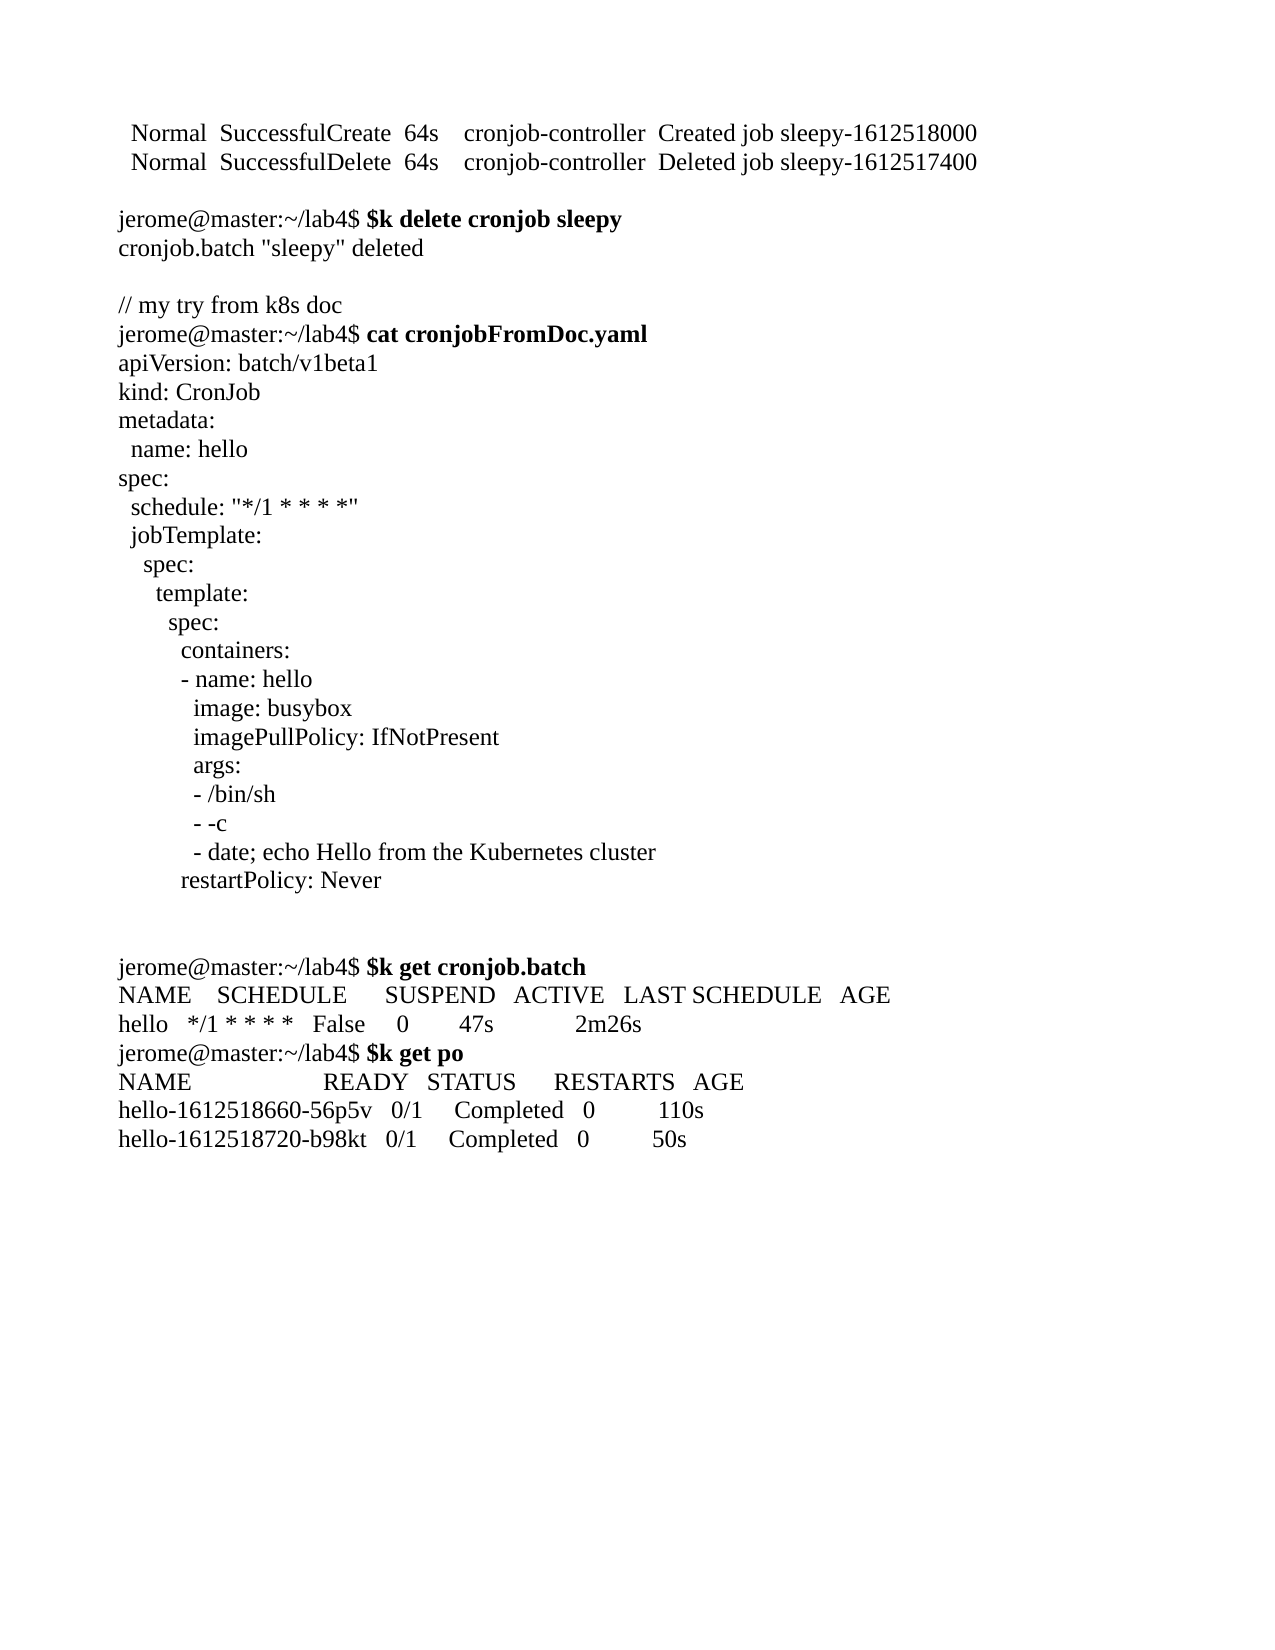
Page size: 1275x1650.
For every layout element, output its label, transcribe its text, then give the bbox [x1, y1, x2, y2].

text jerome@master:~/lab4$ cat cronjobFromDoc.yaml [118, 319, 1157, 348]
text - /bin/sh [118, 779, 1157, 808]
text - date; echo Hello from the Kubernetes cluster [118, 837, 1157, 866]
text spec: [118, 549, 1157, 578]
text args: [118, 751, 1157, 779]
text restartPolicy: Never [118, 866, 1157, 894]
text - -c [118, 808, 1157, 837]
text NAME READY STATUS RESTARTS AGE [118, 1067, 1157, 1096]
text apiVersion: batch/v1beta1 [118, 348, 1157, 377]
text hello */1 * * * * False 0 47s 2m26s [118, 1009, 1157, 1038]
text Normal SuccessfulCreate 64s cronjob-controller Created job sleepy-1612518000 [118, 118, 1157, 147]
text schedule: "*/1 * * * *" [118, 492, 1157, 521]
text // my try from k8s doc [118, 291, 1157, 319]
text hello-1612518660-56p5v 0/1 Completed 0 110s [118, 1096, 1157, 1124]
text cronjob.batch "sleepy" deleted [118, 233, 1157, 262]
text imagePullPolicy: IfNotPresent [118, 722, 1157, 751]
text template: [118, 578, 1157, 607]
text metadata: [118, 406, 1157, 434]
text jerome@master:~/lab4$ $k get cronjob.batch [118, 952, 1157, 981]
text jerome@master:~/lab4$ $k get po [118, 1038, 1157, 1067]
text name: hello [118, 434, 1157, 463]
text kind: CronJob [118, 377, 1157, 406]
text jobTemplate: [118, 521, 1157, 549]
text - name: hello [118, 664, 1157, 693]
text image: busybox [118, 693, 1157, 722]
text containers: [118, 636, 1157, 664]
text jerome@master:~/lab4$ $k delete cronjob sleepy [118, 204, 1157, 233]
text NAME SCHEDULE SUSPEND ACTIVE LAST SCHEDULE AGE [118, 981, 1157, 1009]
text spec: [118, 463, 1157, 492]
text Normal SuccessfulDelete 64s cronjob-controller Deleted job sleepy-1612517400 [118, 147, 1157, 176]
text hello-1612518720-b98kt 0/1 Completed 0 50s [118, 1124, 1157, 1153]
text spec: [118, 607, 1157, 636]
